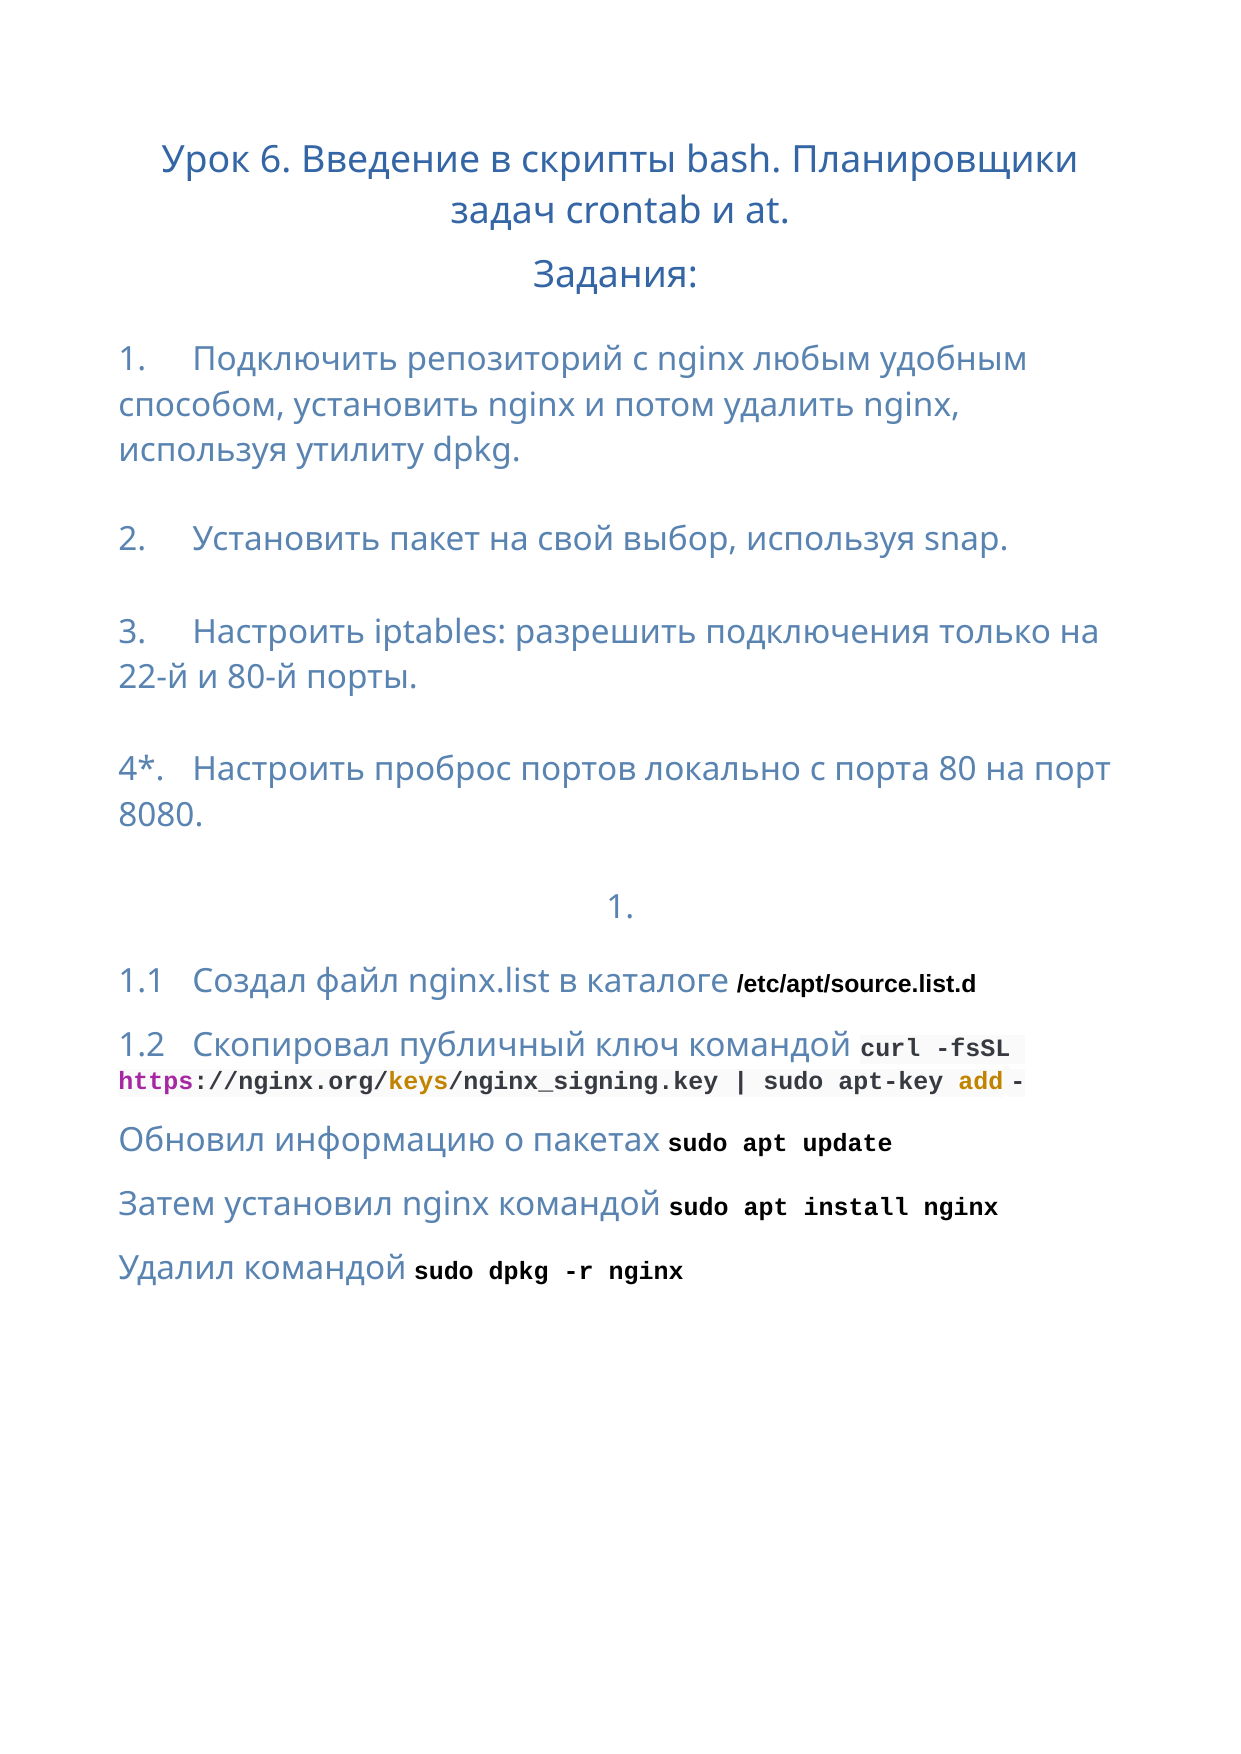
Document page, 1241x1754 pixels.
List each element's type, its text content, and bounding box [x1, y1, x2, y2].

text Задания: [118, 247, 1122, 298]
subtitle Затем установил nginx командой sudo apt install nginx [118, 1180, 1122, 1225]
subtitle 4*. Настроить проброс портов локально с порта 80 на порт 8080. [118, 745, 1122, 836]
subtitle 1.2 Скопировал публичный ключ командой curl -fsSL https://nginx.org/keys/nginx_signing.key | sudo apt-key add - [118, 1021, 1122, 1097]
subtitle 2. Установить пакет на свой выбор, используя snap. [118, 515, 1122, 561]
subtitle 1. Подключить репозиторий с nginx любым удобным способом, установить nginx и потом удалить nginx, используя утилиту dpkg. [118, 335, 1122, 471]
subtitle Обновил информацию о пакетах sudo apt update [118, 1116, 1122, 1161]
subtitle Удалил командой sudo dpkg -r nginx [118, 1244, 1122, 1289]
text 1. [118, 883, 1122, 928]
subtitle 1.1 Создал файл nginx.list в каталоге /etc/apt/source.list.d [118, 956, 1122, 1002]
subtitle Урок 6. Введение в скрипты bash. Планировщики задач crontab и at. [118, 133, 1122, 235]
subtitle 3. Настроить iptables: разрешить подключения только на 22-й и 80-й порты. [118, 607, 1122, 698]
